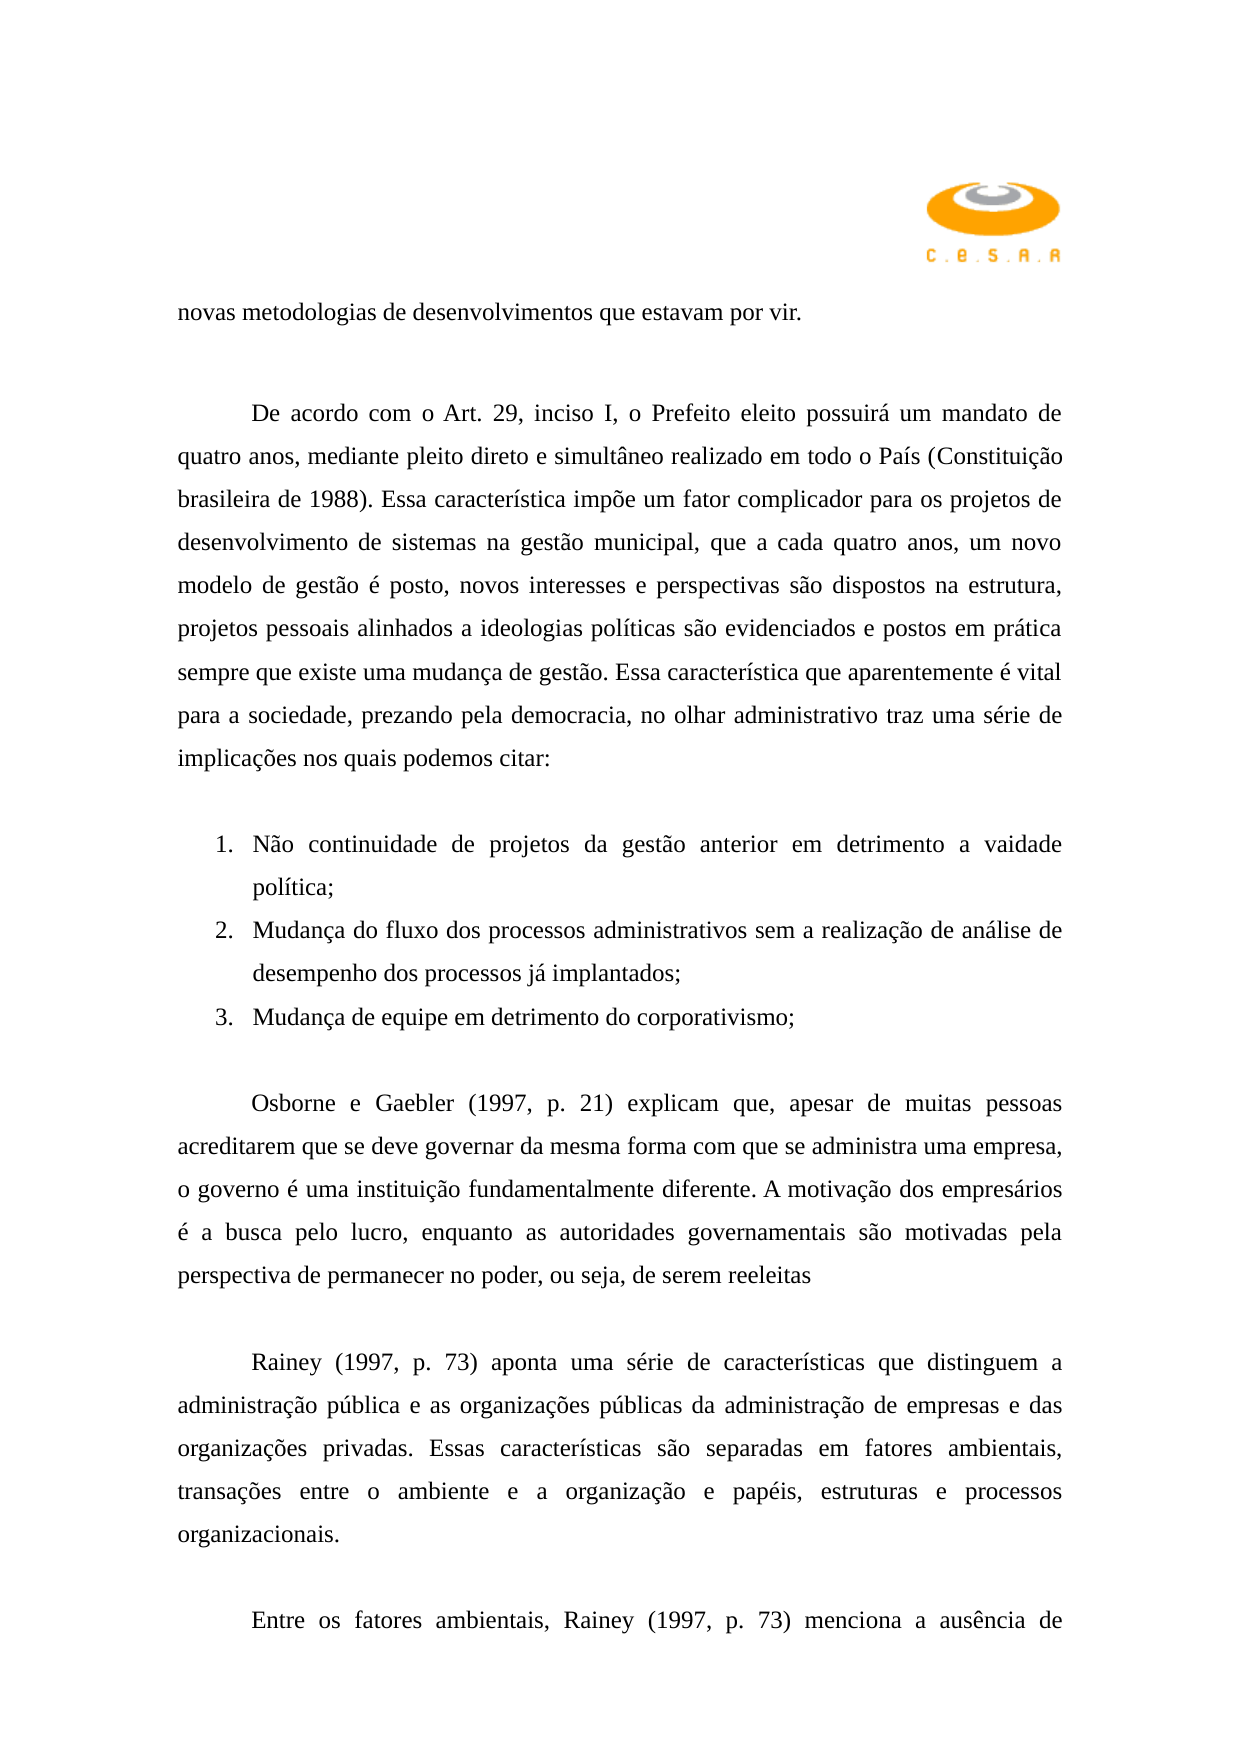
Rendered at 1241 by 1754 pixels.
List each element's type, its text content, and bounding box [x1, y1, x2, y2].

text novas metodologias de desenvolvimentos que estavam por vir. [177, 297, 1063, 326]
text Rainey (1997, p. 73) aponta uma série de características que distinguem a administração pública e as organizações públicas da administração de empresas e das organizações privadas. Essas características são separadas em fatores ambientais, transações entre o ambiente e a organização e papéis, estruturas e processos organizacionais. [177, 1347, 1063, 1548]
list Não continuidade de projetos da gestão anterior em detrimento a vaidade política; [215, 829, 1063, 901]
picture [924, 178, 1062, 267]
text Entre os fatores ambientais, Rainey (1997, p. 73) menciona a ausência de [177, 1605, 1063, 1634]
text De acordo com o Art. 29, inciso I, o Prefeito eleito possuirá um mandato de quatro anos, mediante pleito direto e simultâneo realizado em todo o País (Constituição brasileira de 1988). Essa característica impõe um fator complicador para os projetos de desenvolvimento de sistemas na gestão municipal, que a cada quatro anos, um novo modelo de gestão é posto, novos interesses e perspectivas são dispostos na estrutura, projetos pessoais alinhados a ideologias políticas são evidenciados e postos em prática sempre que existe uma mudança de gestão. Essa característica que aparentemente é vital para a sociedade, prezando pela democracia, no olhar administrativo traz uma série de implicações nos quais podemos citar: [177, 398, 1063, 772]
list Mudança do fluxo dos processos administrativos sem a realização de análise de desempenho dos processos já implantados; [215, 915, 1063, 987]
list Mudança de equipe em detrimento do corporativismo; [215, 1002, 1063, 1030]
text Osborne e Gaebler (1997, p. 21) explicam que, apesar de muitas pessoas acreditarem que se deve governar da mesma forma com que se administra uma empresa, o governo é uma instituição fundamentalmente diferente. A motivação dos empresários é a busca pelo lucro, enquanto as autoridades governamentais são motivadas pela perspectiva de permanecer no poder, ou seja, de serem reeleitas [177, 1088, 1063, 1289]
